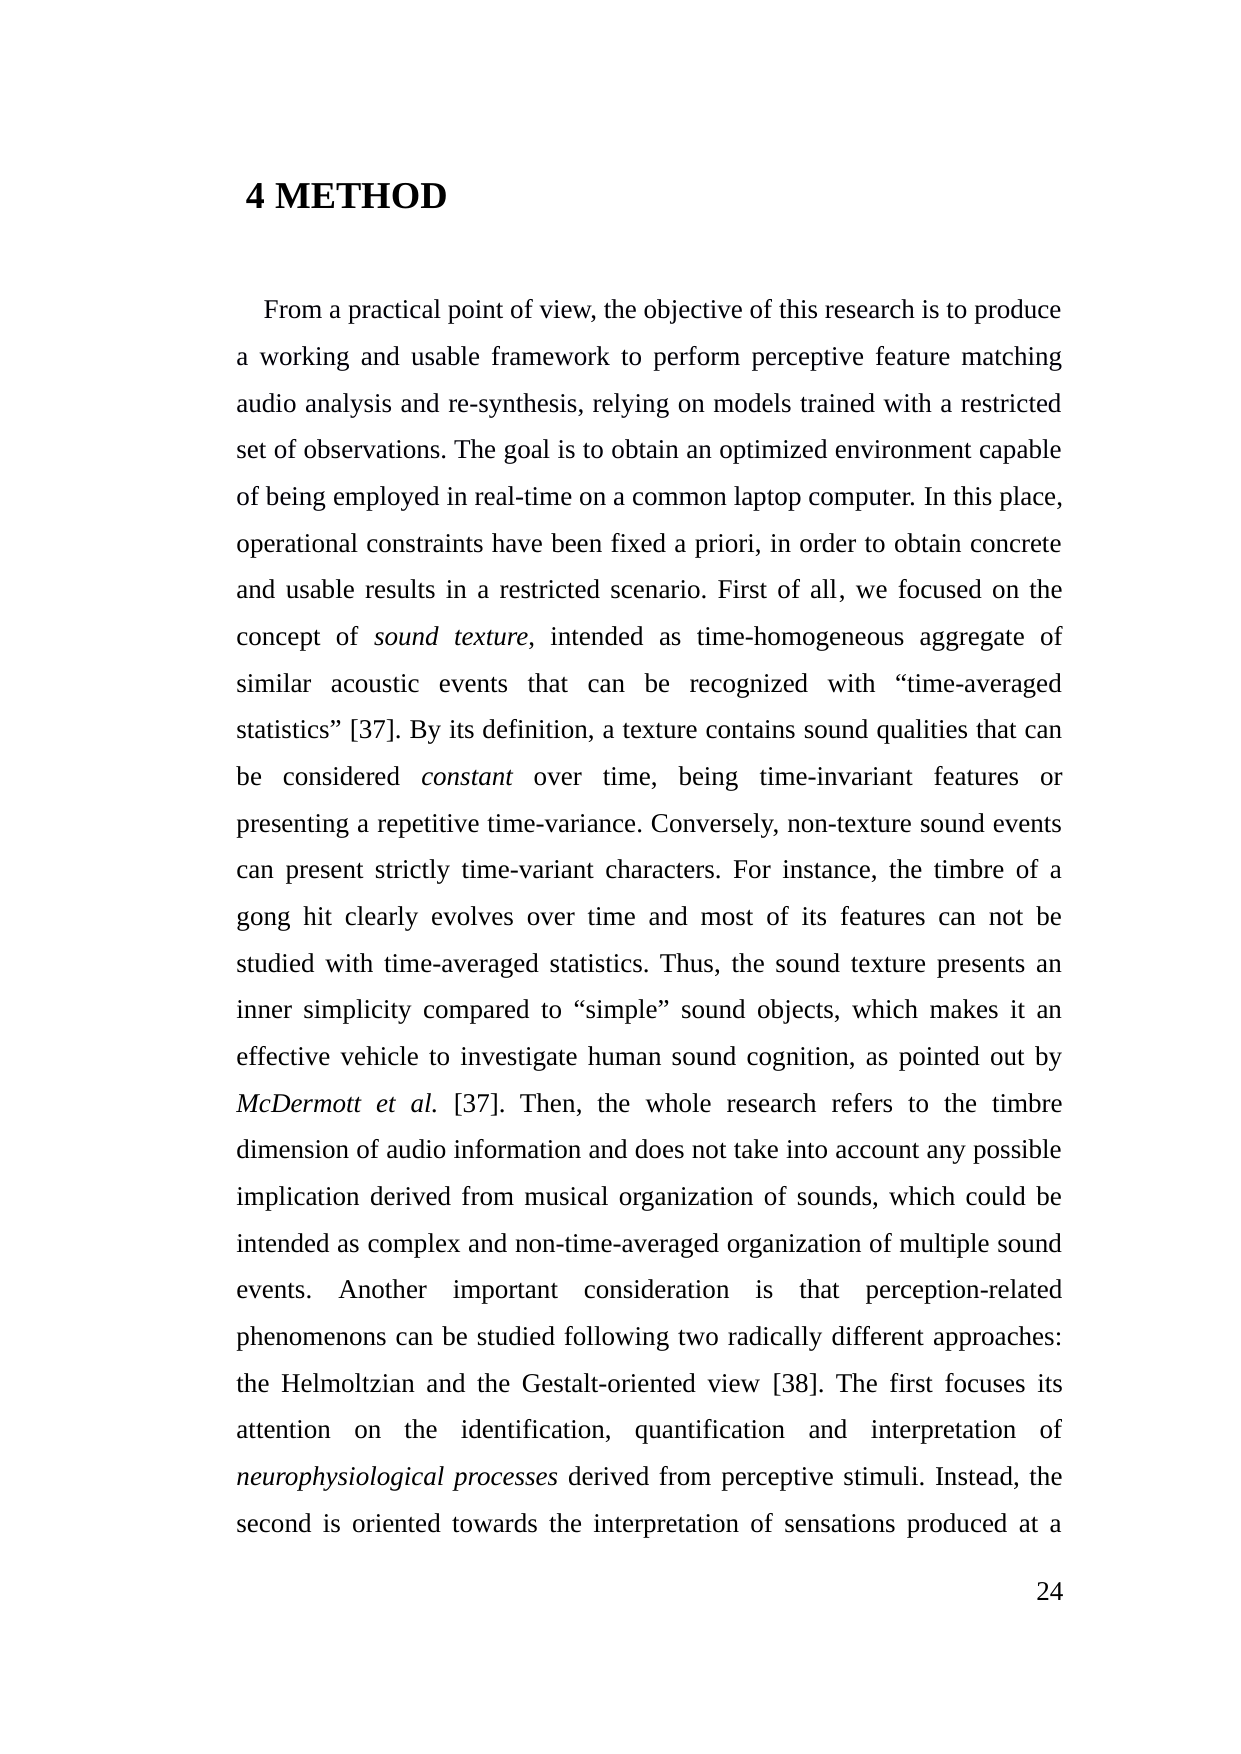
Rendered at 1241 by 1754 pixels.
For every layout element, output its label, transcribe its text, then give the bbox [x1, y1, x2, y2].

subtitle METHOD [236, 173, 1063, 216]
text From a practical point of view, the objective of this research is to produce a working and usable framework to perform perceptive feature matching audio analysis and re-synthesis, relying on models trained with a restricted set of observations. The goal is to obtain an optimized environment capable of being employed in real-time on a common laptop computer. In this place, operational constraints have been fixed a priori, in order to obtain concrete and usable results in a restricted scenario. First of all, we focused on the concept of sound texture, intended as time-homogeneous aggregate of similar acoustic events that can be recognized with “time-averaged statistics” [37]. By its definition, a texture contains sound qualities that can be considered constant over time, being time-invariant features or presenting a repetitive time-variance. Conversely, non-texture sound events can present strictly time-variant characters. For instance, the timbre of a gong hit clearly evolves over time and most of its features can not be studied with time-averaged statistics. Thus, the sound texture presents an inner simplicity compared to “simple” sound objects, which makes it an effective vehicle to investigate human sound cognition, as pointed out by McDermott et al. [37]. Then, the whole research refers to the timbre dimension of audio information and does not take into account any possible implication derived from musical organization of sounds, which could be intended as complex and non-time-averaged organization of multiple sound events. Another important consideration is that perception-related phenomenons can be studied following two radically different approaches: the Helmoltzian and the Gestalt-oriented view [38]. The first focuses its attention on the identification, quantification and interpretation of neurophysiological processes derived from perceptive stimuli. Instead, the second is oriented towards the interpretation of sensations produced at a [236, 294, 1063, 1538]
